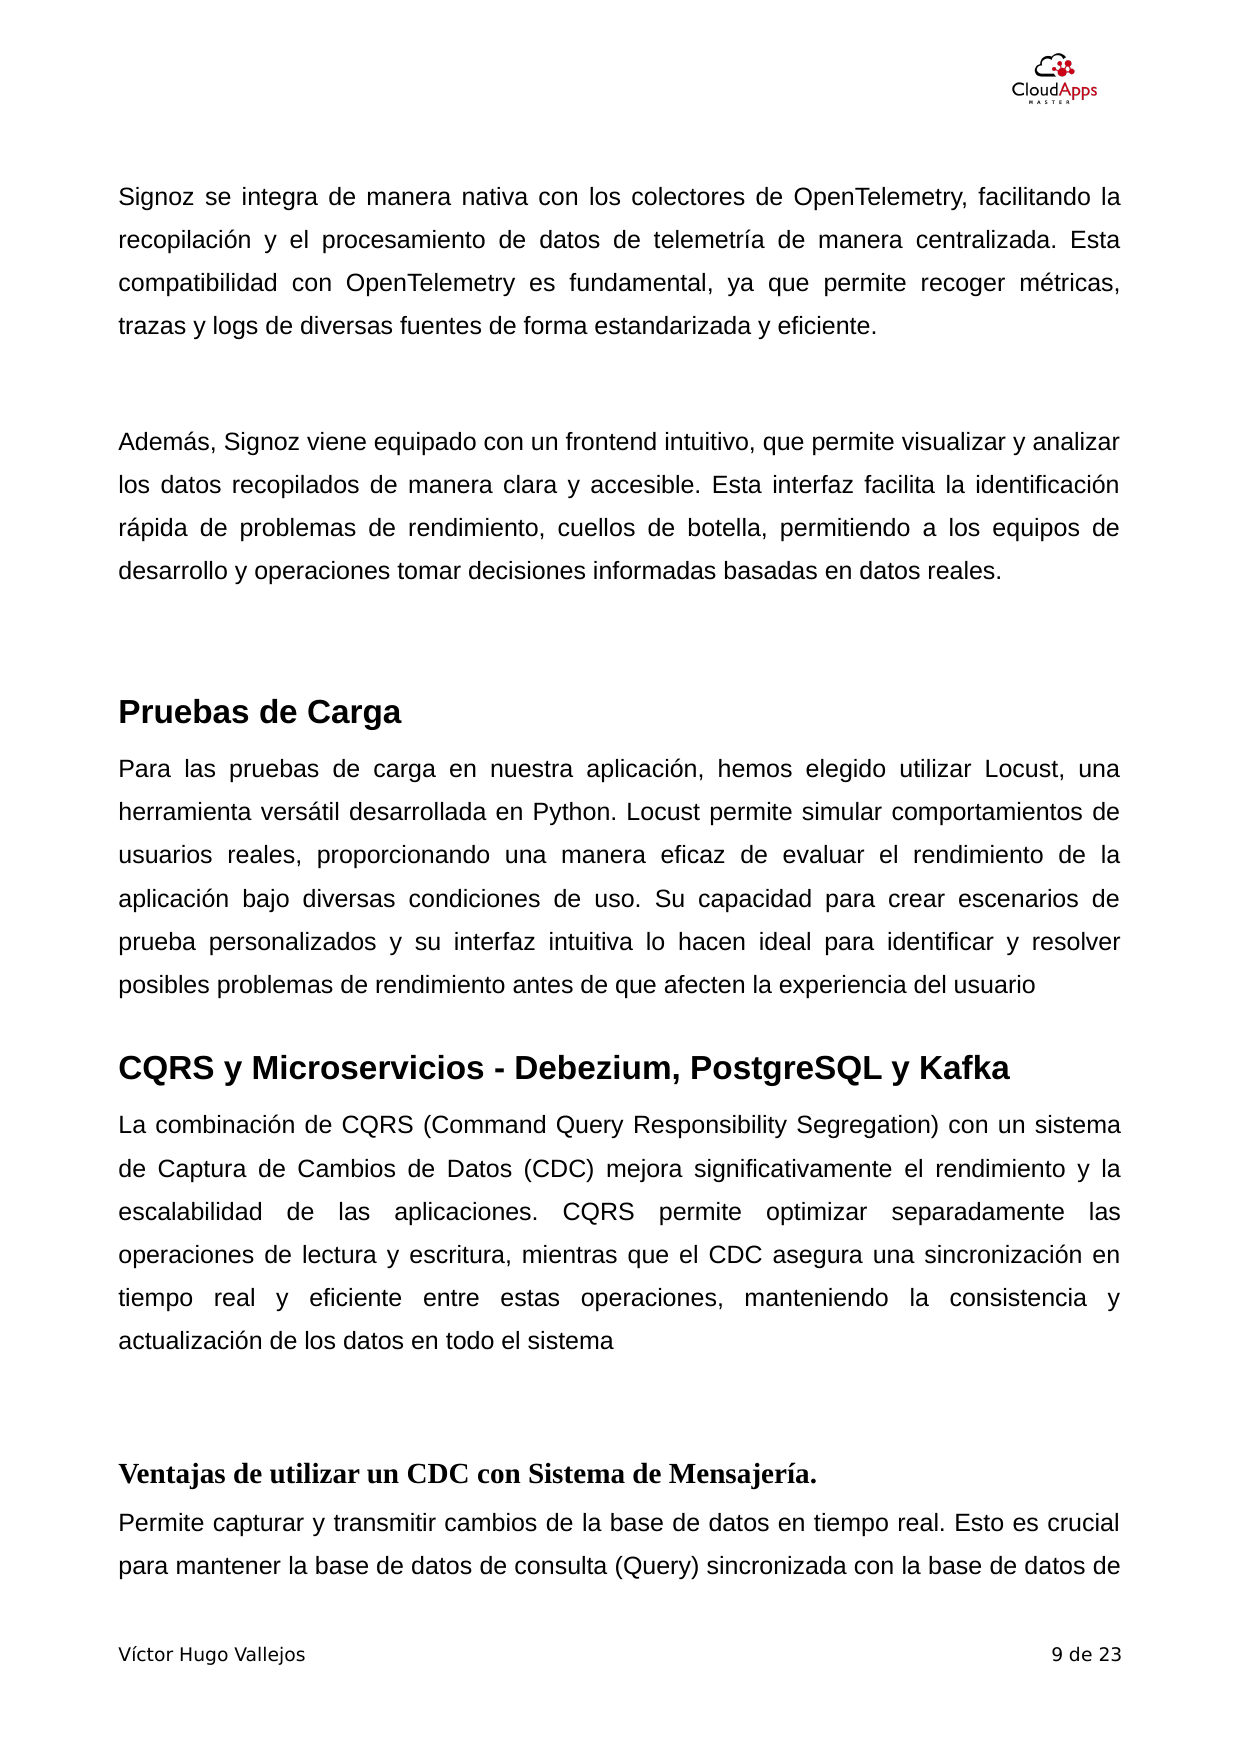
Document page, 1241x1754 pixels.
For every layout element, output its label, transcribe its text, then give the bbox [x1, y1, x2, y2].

picture [992, 49, 1117, 107]
text Además, Signoz viene equipado con un frontend intuitivo, que permite visualizar y analizar los datos recopilados de manera clara y accesible. Esta interfaz facilita la identificación rápida de problemas de rendimiento, cuellos de botella, permitiendo a los equipos de desarrollo y operaciones tomar decisiones informadas basadas en datos reales. [118, 427, 1122, 585]
subtitle Pruebas de Carga [118, 692, 1122, 731]
subtitle Ventajas de utilizar un CDC con Sistema de Mensajería. [118, 1456, 1122, 1490]
text La combinación de CQRS (Command Query Responsibility Segregation) con un sistema de Captura de Cambios de Datos (CDC) mejora significativamente el rendimiento y la escalabilidad de las aplicaciones. CQRS permite optimizar separadamente las operaciones de lectura y escritura, mientras que el CDC asegura una sincronización en tiempo real y eficiente entre estas operaciones, manteniendo la consistencia y actualización de los datos en todo el sistema [118, 1111, 1122, 1355]
subtitle CQRS y Microservicios - Debezium, PostgreSQL y Kafka [118, 1048, 1122, 1087]
text Para las pruebas de carga en nuestra aplicación, hemos elegido utilizar Locust, una herramienta versátil desarrollada en Python. Locust permite simular comportamientos de usuarios reales, proporcionando una manera eficaz de evaluar el rendimiento de la aplicación bajo diversas condiciones de uso. Su capacidad para crear escenarios de prueba personalizados y su interfaz intuitiva lo hacen ideal para identificar y resolver posibles problemas de rendimiento antes de que afecten la experiencia del usuario [118, 754, 1122, 999]
text Permite capturar y transmitir cambios de la base de datos en tiempo real. Esto es crucial para mantener la base de datos de consulta (Query) sincronizada con la base de datos de [118, 1508, 1122, 1579]
text Signoz se integra de manera nativa con los colectores de OpenTelemetry, facilitando la recopilación y el procesamiento de datos de telemetría de manera centralizada. Esta compatibilidad con OpenTelemetry es fundamental, ya que permite recoger métricas, trazas y logs de diversas fuentes de forma estandarizada y eficiente. [118, 182, 1122, 340]
